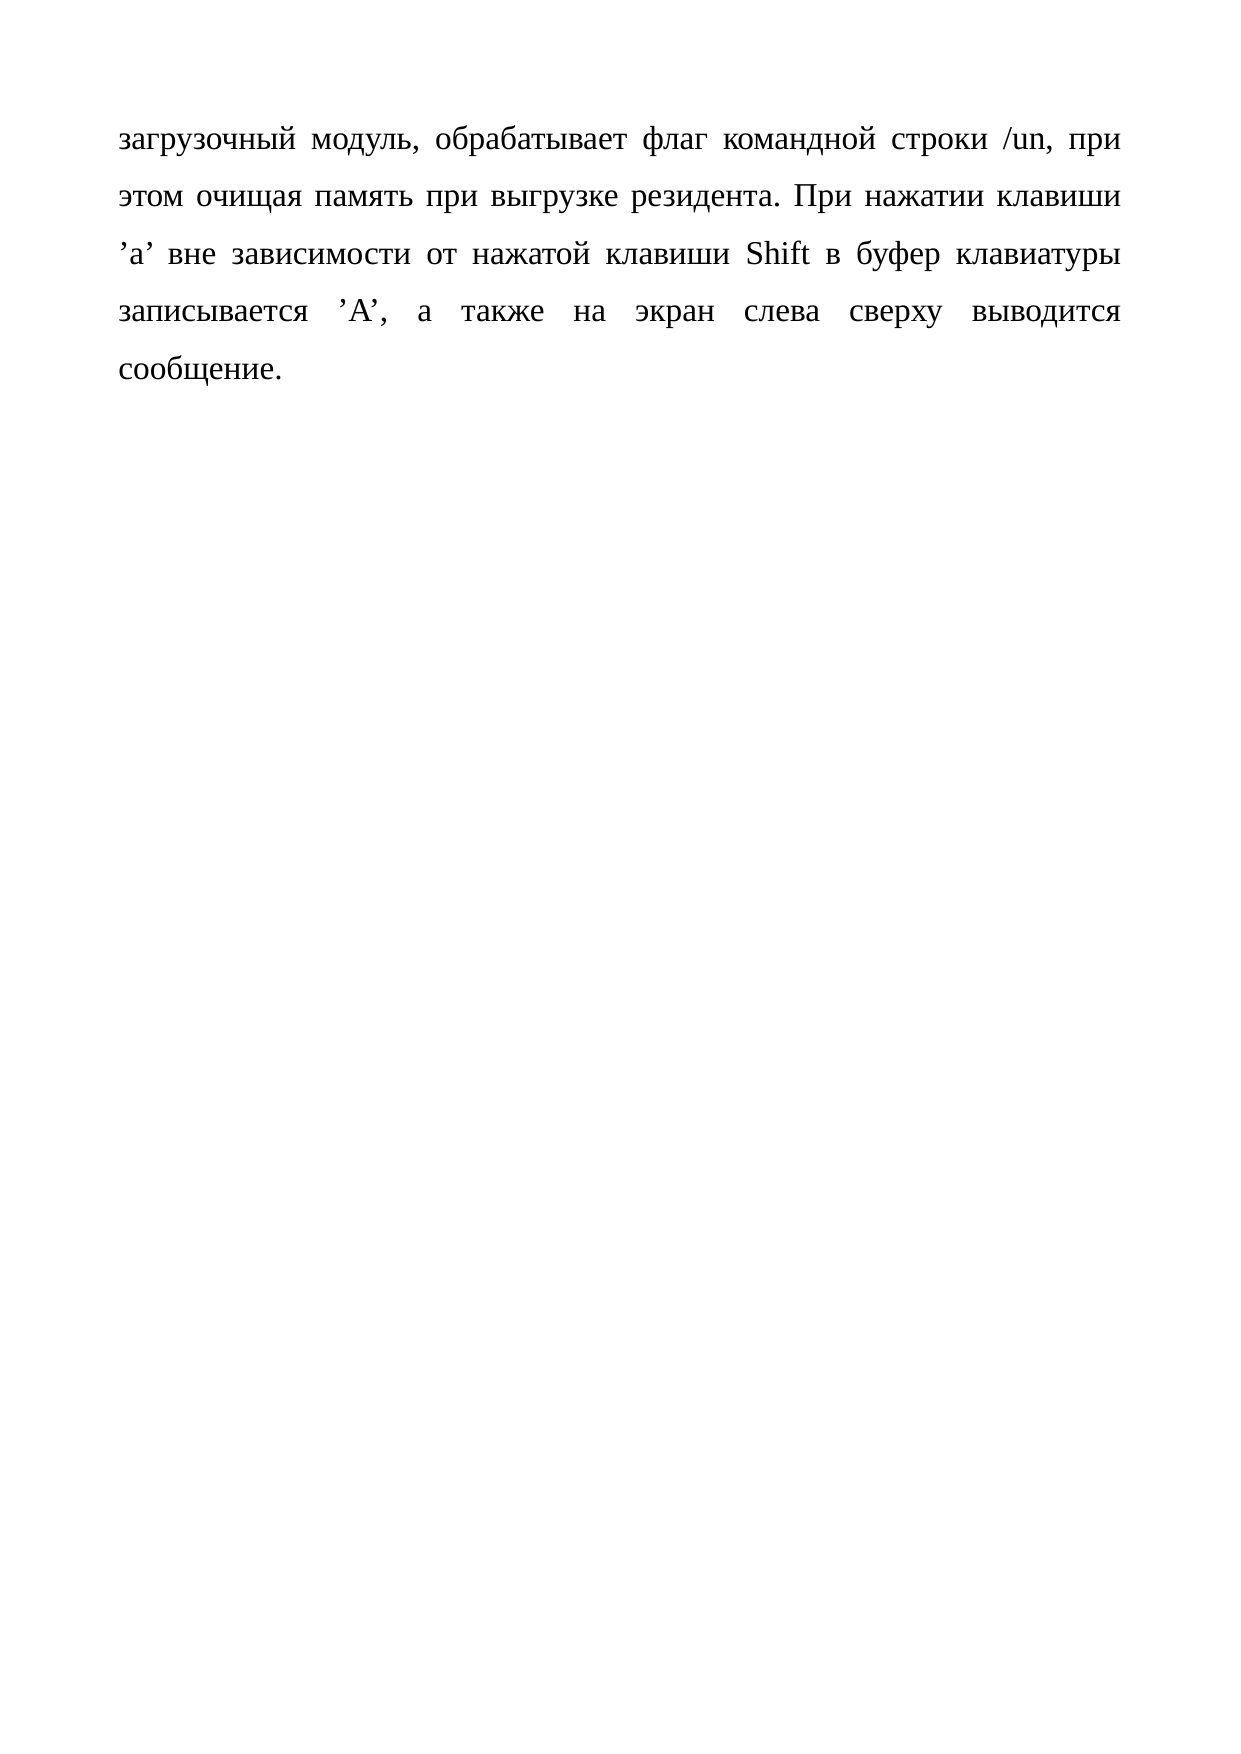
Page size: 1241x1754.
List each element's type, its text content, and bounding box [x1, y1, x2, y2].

text загрузочный модуль, обрабатывает флаг командной строки /un, при этом очищая память при выгрузке резидента. При нажатии клавиши ’a’ вне зависимости от нажатой клавиши Shift в буфер клавиатуры записывается ’A’, а также на экран слева сверху выводится сообщение. [118, 118, 1122, 386]
